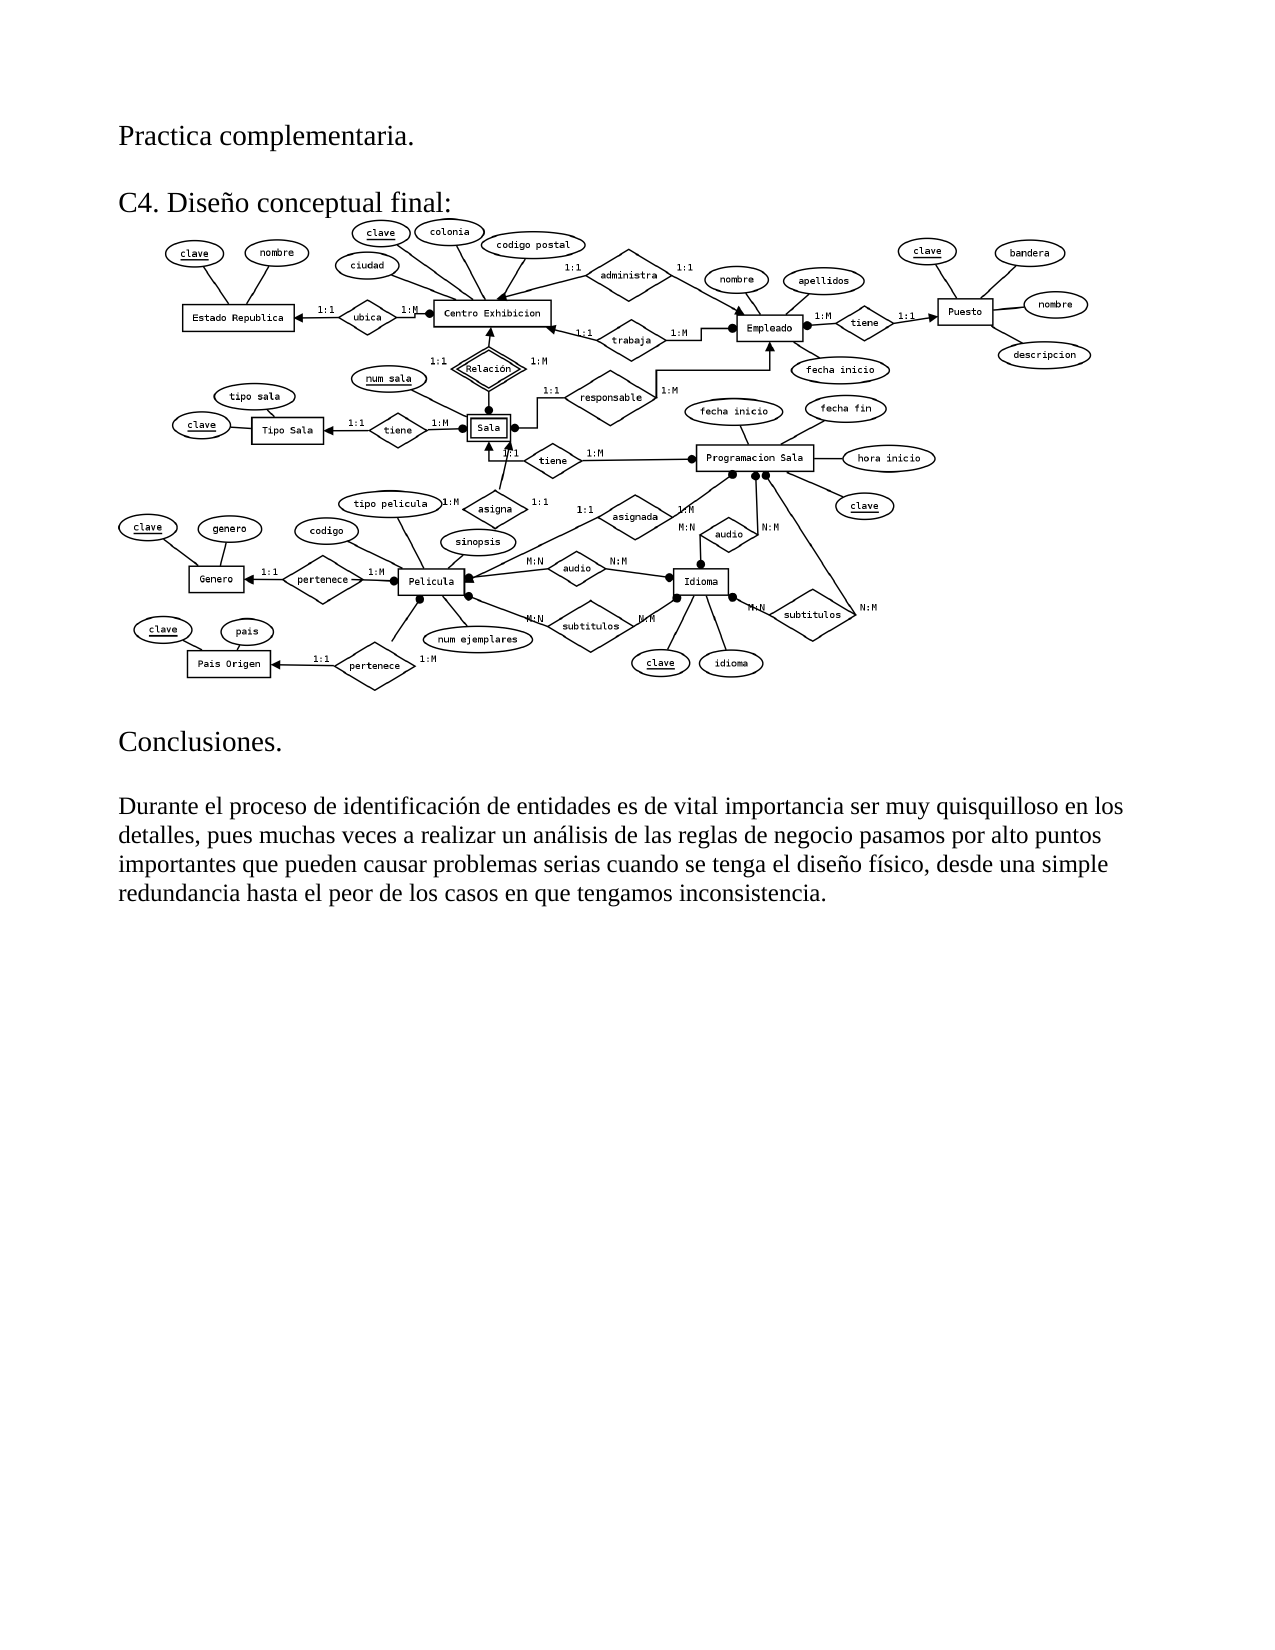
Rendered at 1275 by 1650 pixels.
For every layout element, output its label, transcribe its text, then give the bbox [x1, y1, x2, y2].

text Practica complementaria. [118, 118, 1157, 152]
picture [118, 218, 1157, 691]
text C4. Diseño conceptual final: [118, 185, 1157, 218]
text Conclusiones. [118, 724, 1157, 758]
text Durante el proceso de identificación de entidades es de vital importancia ser muy quisquilloso en los detalles, pues muchas veces a realizar un análisis de las reglas de negocio pasamos por alto puntos importantes que pueden causar problemas serias cuando se tenga el diseño físico, desde una simple redundancia hasta el peor de los casos en que tengamos inconsistencia. [118, 791, 1157, 906]
